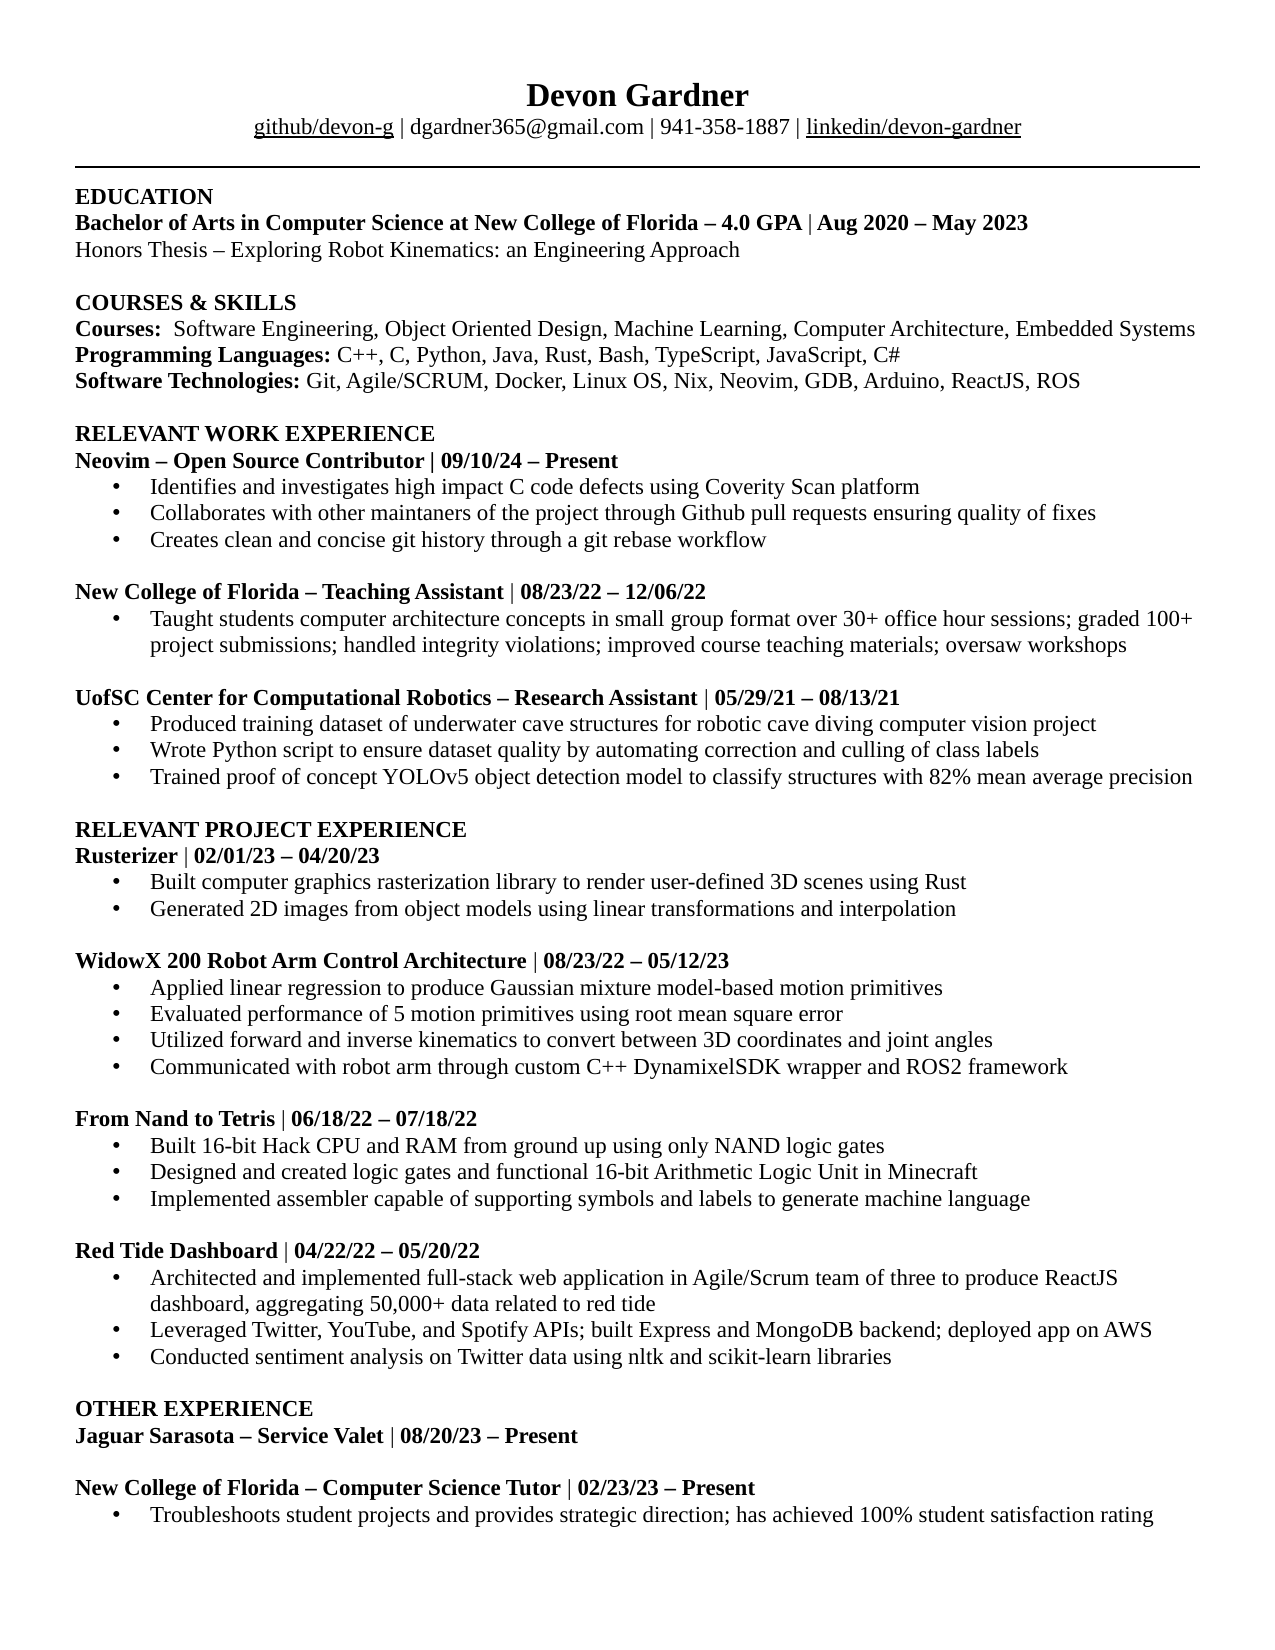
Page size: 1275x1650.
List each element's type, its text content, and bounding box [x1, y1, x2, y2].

list Collaborates with other maintaners of the project through Github pull requests ensuring quality of fixes [112, 499, 1200, 526]
text Rusterizer | 02/01/23 – 04/20/23 [75, 842, 1200, 868]
text Jaguar Sarasota – Service Valet | 08/20/23 – Present [75, 1422, 1200, 1448]
list Wrote Python script to ensure dataset quality by automating correction and culling of class labels [112, 737, 1200, 763]
text UofSC Center for Computational Robotics – Research Assistant | 05/29/21 – 08/13/21 [75, 684, 1200, 710]
text Bachelor of Arts in Computer Science at New College of Florida – 4.0 GPA | Aug 2020 – May 2023 [75, 209, 1200, 236]
text RELEVANT PROJECT EXPERIENCE [75, 816, 1200, 842]
text Courses: Software Engineering, Object Oriented Design, Machine Learning, Computer Architecture, Embedded Systems [75, 315, 1200, 341]
list Evaluated performance of 5 motion primitives using root mean square error [112, 1000, 1200, 1026]
list Conducted sentiment analysis on Twitter data using nltk and scikit-learn libraries [112, 1343, 1200, 1369]
list Leveraged Twitter, YouTube, and Spotify APIs; built Express and MongoDB backend; deployed app on AWS [112, 1316, 1200, 1343]
text Programming Languages: C++, C, Python, Java, Rust, Bash, TypeScript, JavaScript, C# [75, 341, 1200, 368]
list Utilized forward and inverse kinematics to convert between 3D coordinates and joint angles [112, 1026, 1200, 1053]
text Red Tide Dashboard | 04/22/22 – 05/20/22 [75, 1237, 1200, 1264]
list Built computer graphics rasterization library to render user-defined 3D scenes using Rust [112, 868, 1200, 895]
list Built 16-bit Hack CPU and RAM from ground up using only NAND logic gates [112, 1132, 1200, 1158]
text New College of Florida – Computer Science Tutor | 02/23/23 – Present [75, 1474, 1200, 1501]
text Devon Gardner [75, 75, 1200, 113]
list Applied linear regression to produce Gaussian mixture model-based motion primitives [112, 974, 1200, 1000]
text New College of Florida – Teaching Assistant | 08/23/22 – 12/06/22 [75, 578, 1200, 605]
list Taught students computer architecture concepts in small group format over 30+ office hour sessions; graded 100+ project submissions; handled integrity violations; improved course teaching materials; oversaw workshops [112, 605, 1200, 657]
text COURSES & SKILLS [75, 288, 1200, 315]
list Produced training dataset of underwater cave structures for robotic cave diving computer vision project [112, 710, 1200, 737]
text Honors Thesis – Exploring Robot Kinematics: an Engineering Approach [75, 236, 1200, 262]
text Neovim – Open Source Contributor | 09/10/24 – Present [75, 447, 1200, 473]
text EDUCATION [75, 183, 1200, 209]
list Implemented assembler capable of supporting symbols and labels to generate machine language [112, 1184, 1200, 1211]
list Creates clean and concise git history through a git rebase workflow [112, 526, 1200, 552]
list Identifies and investigates high impact C code defects using Coverity Scan platform [112, 473, 1200, 499]
list Architected and implemented full-stack web application in Agile/Scrum team of three to produce ReactJS dashboard, aggregating 50,000+ data related to red tide [112, 1264, 1200, 1316]
list Communicated with robot arm through custom C++ DynamixelSDK wrapper and ROS2 framework [112, 1053, 1200, 1079]
list Generated 2D images from object models using linear transformations and interpolation [112, 895, 1200, 921]
text From Nand to Tetris | 06/18/22 – 07/18/22 [75, 1106, 1200, 1132]
text OTHER EXPERIENCE [75, 1395, 1200, 1422]
text Software Technologies: Git, Agile/SCRUM, Docker, Linux OS, Nix, Neovim, GDB, Arduino, ReactJS, ROS [75, 368, 1200, 394]
list Designed and created logic gates and functional 16-bit Arithmetic Logic Unit in Minecraft [112, 1158, 1200, 1184]
text WidowX 200 Robot Arm Control Architecture | 08/23/22 – 05/12/23 [75, 947, 1200, 974]
text github/devon-g | dgardner365@gmail.com | 941-358-1887 | linkedin/devon-gardner [75, 113, 1200, 140]
list Trained proof of concept YOLOv5 object detection model to classify structures with 82% mean average precision [112, 763, 1200, 789]
list Troubleshoots student projects and provides strategic direction; has achieved 100% student satisfaction rating [112, 1501, 1200, 1527]
text RELEVANT WORK EXPERIENCE [75, 420, 1200, 447]
